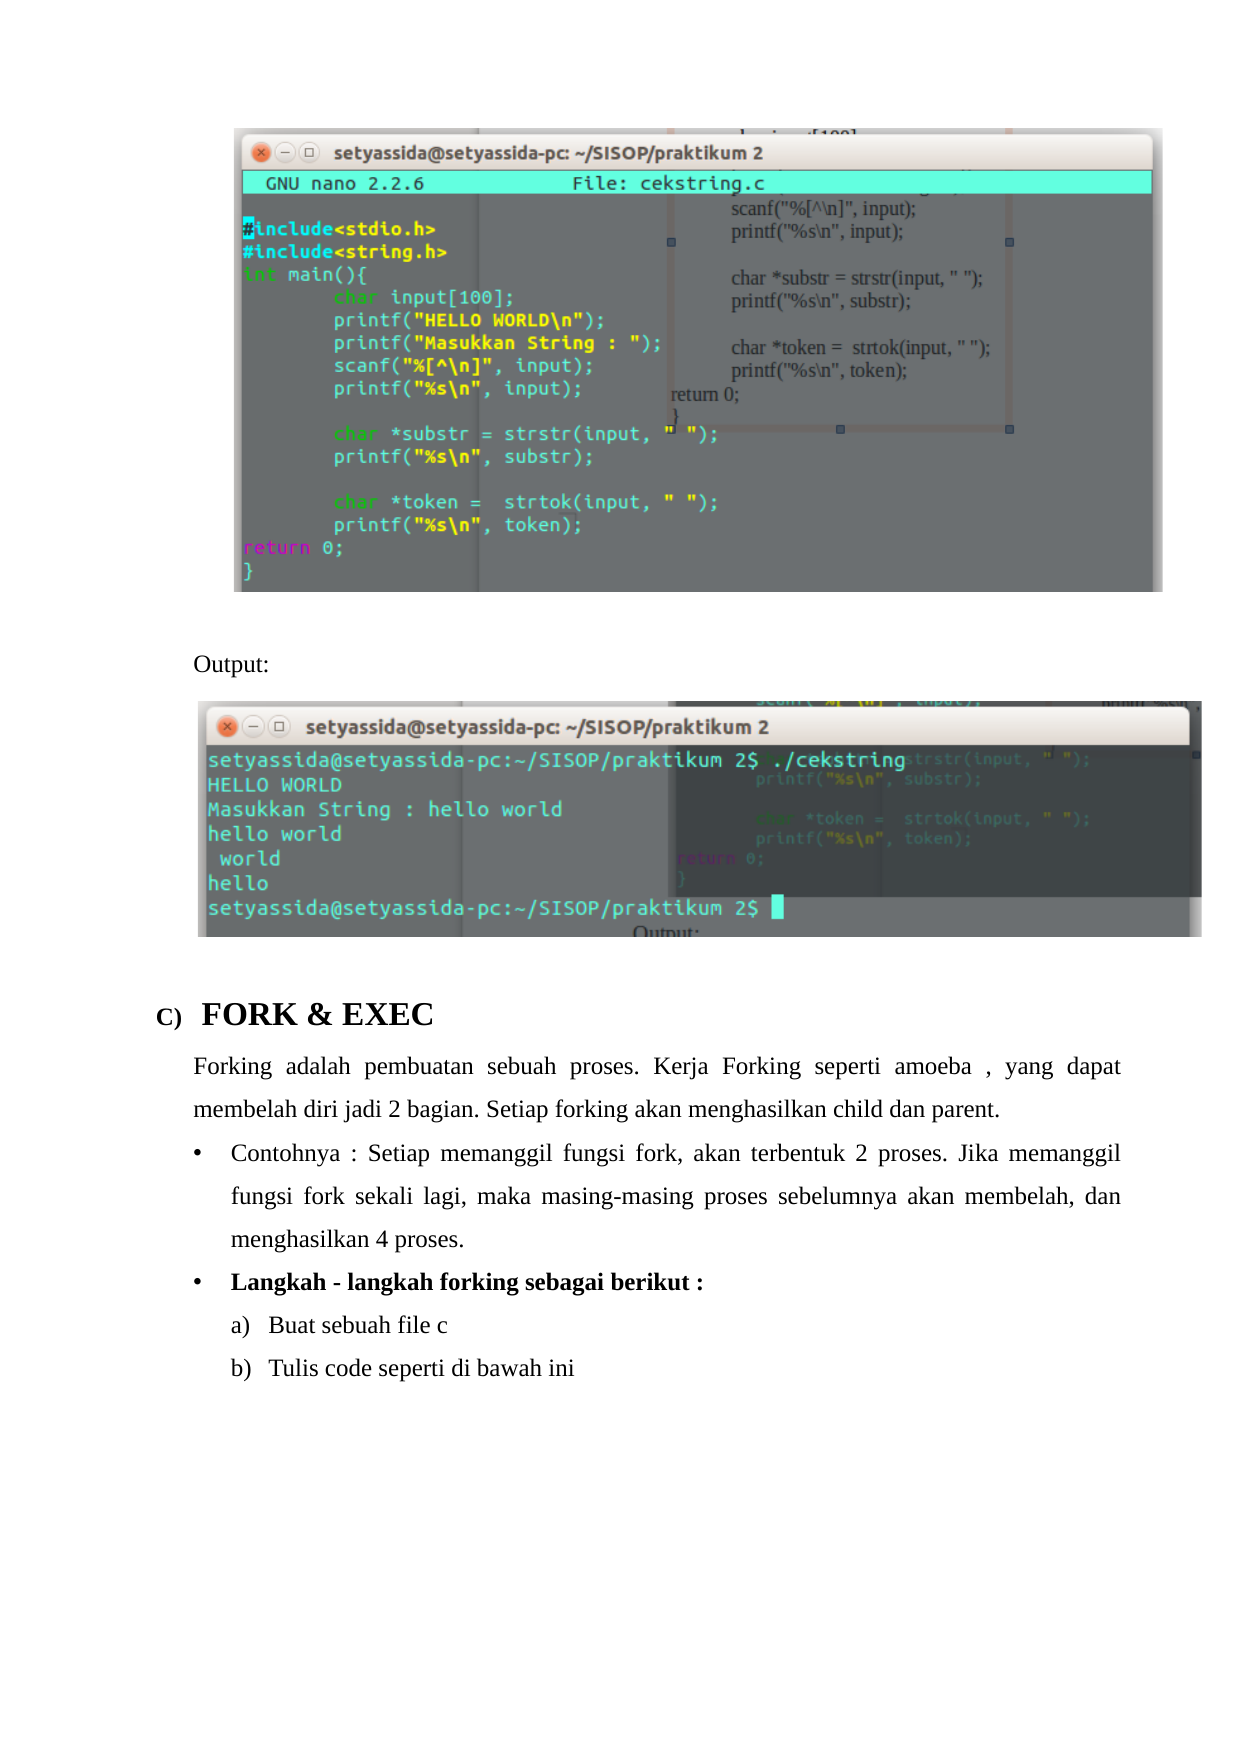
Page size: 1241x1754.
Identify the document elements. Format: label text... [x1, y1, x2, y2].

text Output: [118, 649, 1122, 678]
list Buat sebuah file c [231, 1310, 1122, 1339]
list Contohnya : Setiap memanggil fungsi fork, akan terbentuk 2 proses. Jika memanggil fungsi fork sekali lagi, maka masing-masing proses sebelumnya akan membelah, dan menghasilkan 4 proses. [193, 1138, 1122, 1253]
list Tulis code seperti di bawah ini [231, 1353, 1122, 1382]
picture [197, 701, 1202, 937]
list Forking adalah pembuatan sebuah proses. Kerja Forking seperti amoeba , yang dapat membelah diri jadi 2 bagian. Setiap forking akan menghasilkan child dan parent. [156, 1051, 1122, 1123]
list FORK & EXEC [156, 994, 1122, 1032]
picture [233, 128, 1163, 592]
list Langkah - langkah forking sebagai berikut : [193, 1267, 1122, 1296]
